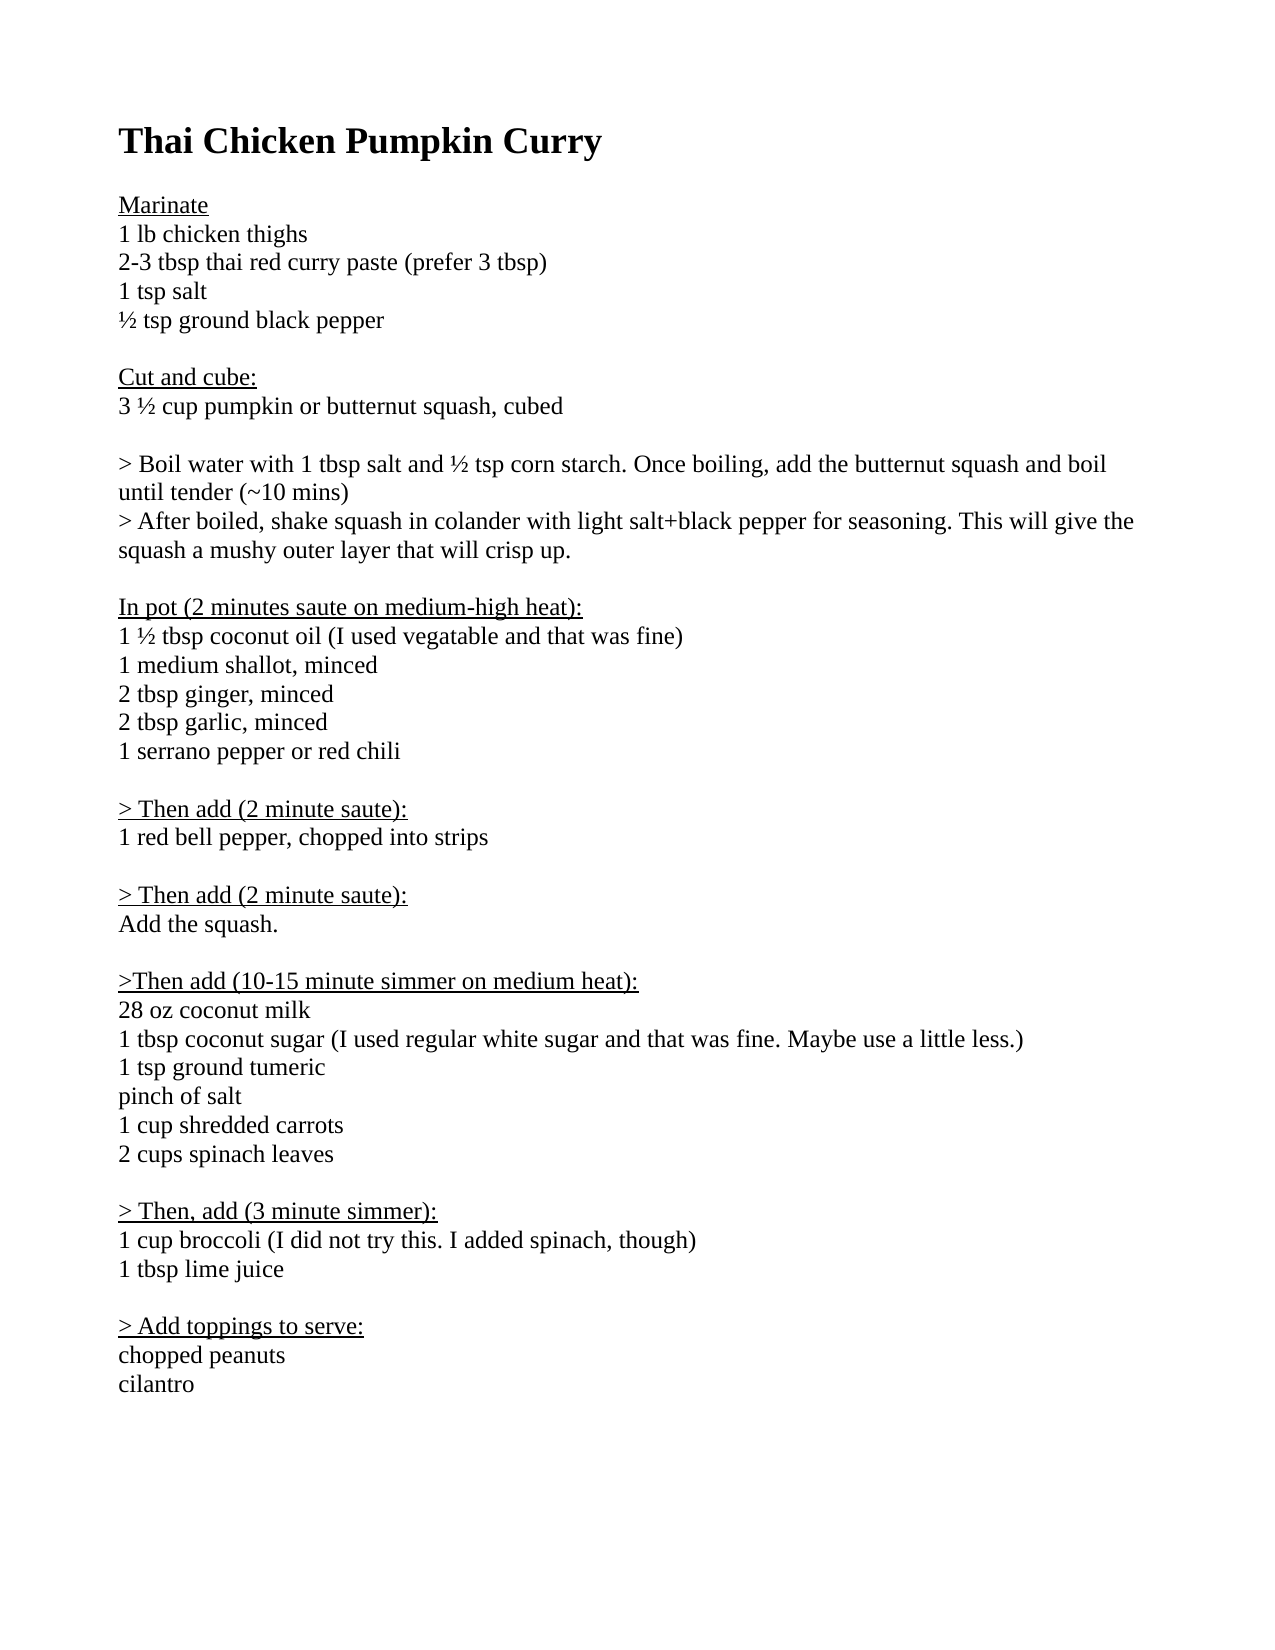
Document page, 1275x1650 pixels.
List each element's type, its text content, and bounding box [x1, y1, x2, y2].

text cilantro [118, 1369, 1157, 1397]
text 1 tsp salt [118, 276, 1157, 305]
text 1 medium shallot, minced [118, 650, 1157, 679]
text > Then add (2 minute saute): [118, 880, 1157, 909]
text chopped peanuts [118, 1340, 1157, 1369]
text 1 cup broccoli (I did not try this. I added spinach, though) [118, 1225, 1157, 1254]
text 28 oz coconut milk [118, 995, 1157, 1024]
text 1 red bell pepper, chopped into strips [118, 822, 1157, 851]
text In pot (2 minutes saute on medium-high heat): [118, 592, 1157, 621]
text pinch of salt [118, 1081, 1157, 1110]
text 2 tbsp ginger, minced [118, 679, 1157, 707]
text Marinate [118, 190, 1157, 219]
text >Then add (10-15 minute simmer on medium heat): [118, 966, 1157, 995]
text 2-3 tbsp thai red curry paste (prefer 3 tbsp) [118, 247, 1157, 276]
text > Then, add (3 minute simmer): [118, 1196, 1157, 1225]
text 1 cup shredded carrots [118, 1110, 1157, 1139]
text Cut and cube: [118, 362, 1157, 391]
text Thai Chicken Pumpkin Curry [118, 118, 1157, 161]
text 1 lb chicken thighs [118, 219, 1157, 247]
text 1 tbsp coconut sugar (I used regular white sugar and that was fine. Maybe use a little less.) [118, 1024, 1157, 1052]
text > After boiled, shake squash in colander with light salt+black pepper for seasoning. This will give the squash a mushy outer layer that will crisp up. [118, 506, 1157, 564]
text 1 tbsp lime juice [118, 1254, 1157, 1282]
text 1 ½ tbsp coconut oil (I used vegatable and that was fine) [118, 621, 1157, 650]
text > Add toppings to serve: [118, 1311, 1157, 1340]
text 1 tsp ground tumeric [118, 1052, 1157, 1081]
text Add the squash. [118, 909, 1157, 937]
text 2 tbsp garlic, minced [118, 707, 1157, 736]
text ½ tsp ground black pepper [118, 305, 1157, 334]
text 2 cups spinach leaves [118, 1139, 1157, 1167]
text 3 ½ cup pumpkin or butternut squash, cubed [118, 391, 1157, 420]
text > Then add (2 minute saute): [118, 794, 1157, 822]
text > Boil water with 1 tbsp salt and ½ tsp corn starch. Once boiling, add the butternut squash and boil until tender (~10 mins) [118, 449, 1157, 506]
text 1 serrano pepper or red chili [118, 736, 1157, 765]
